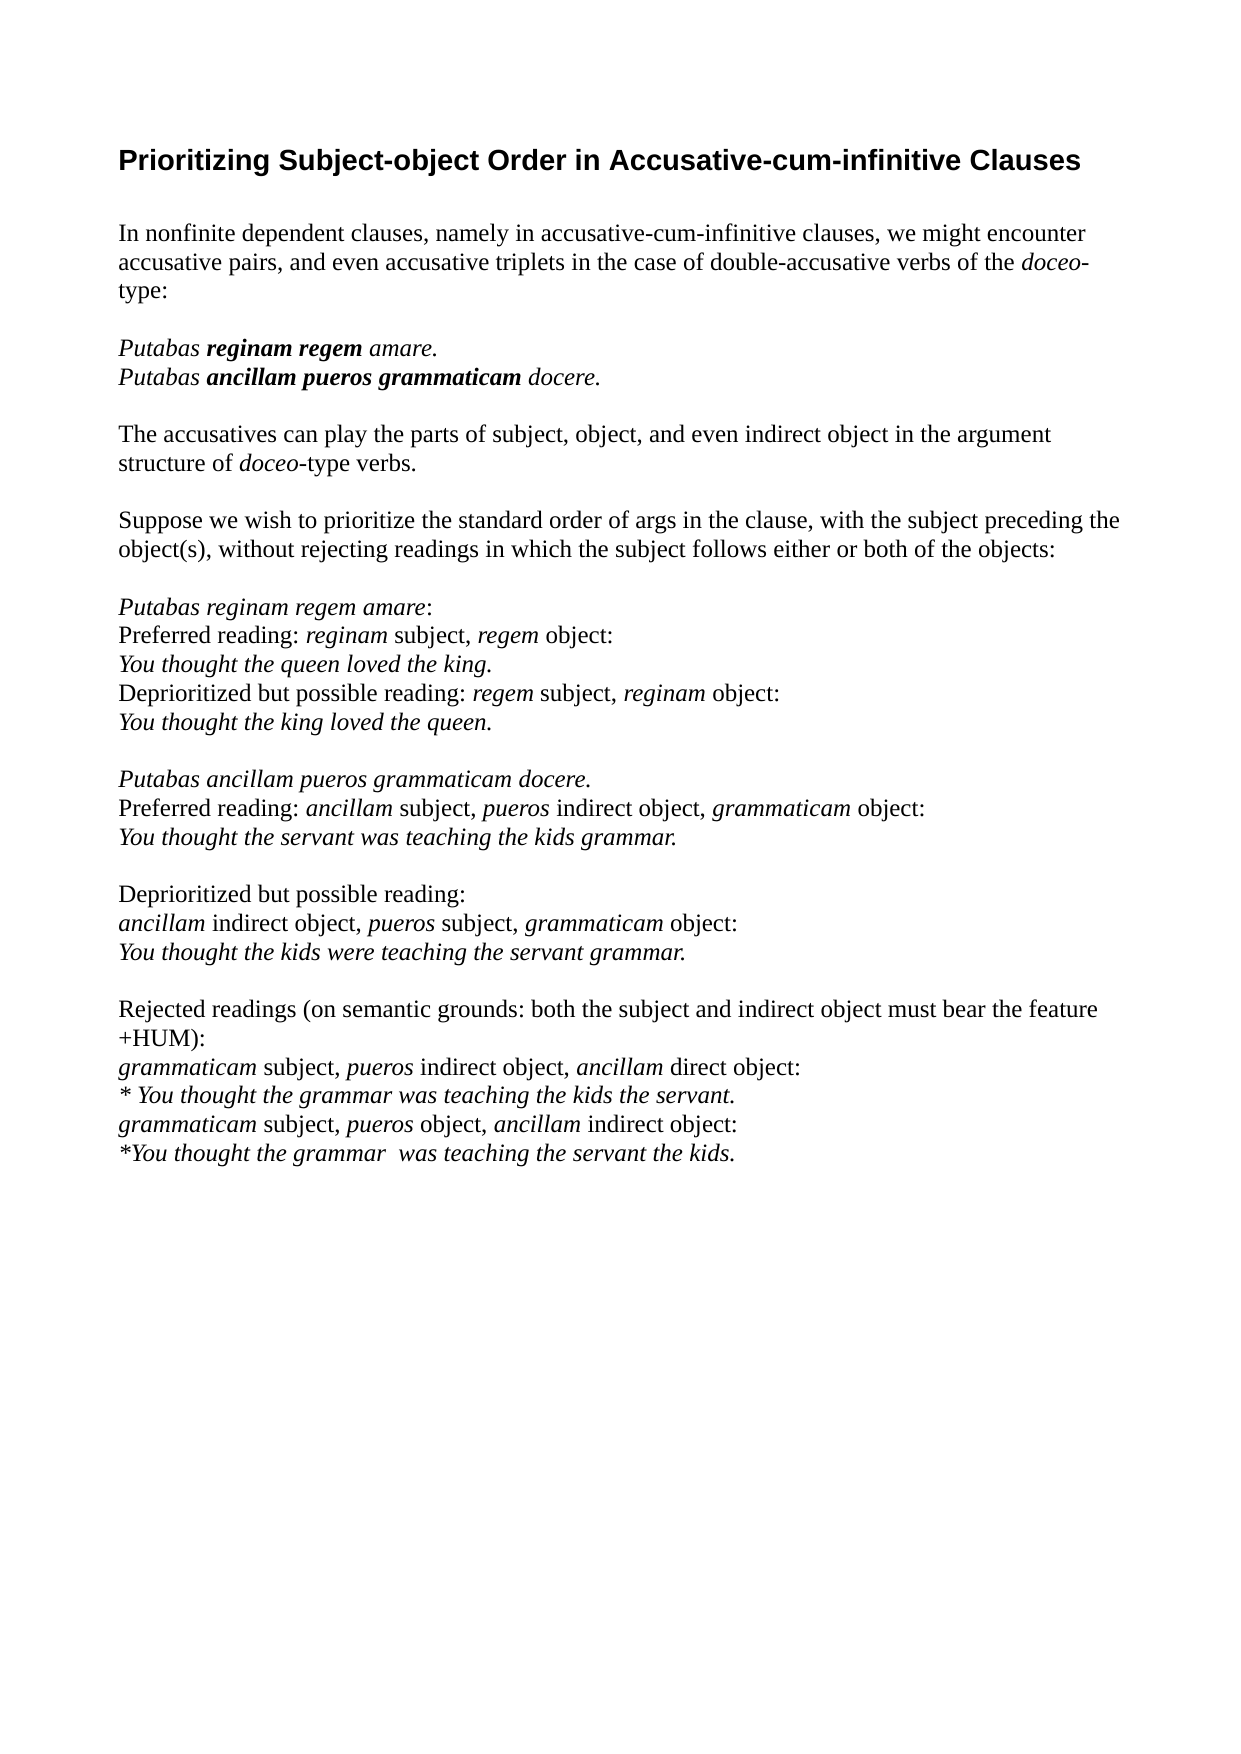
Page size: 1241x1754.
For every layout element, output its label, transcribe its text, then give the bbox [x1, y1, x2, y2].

text Putabas reginam regem amare: [118, 592, 1122, 620]
text Preferred reading: ancillam subject, pueros indirect object, grammaticam object: [118, 793, 1122, 822]
text Putabas ancillam pueros grammaticam docere. [118, 764, 1122, 793]
text *You thought the grammar was teaching the servant the kids. [118, 1138, 1122, 1167]
text Putabas reginam regem amare. [118, 333, 1122, 362]
text Deprioritized but possible reading: [118, 879, 1122, 908]
text Suppose we wish to prioritize the standard order of args in the clause, with the subject preceding the object(s), without rejecting readings in which the subject follows either or both of the objects: [118, 505, 1122, 563]
text The accusatives can play the parts of subject, object, and even indirect object in the argument structure of doceo-type verbs. [118, 419, 1122, 477]
text You thought the queen loved the king. [118, 649, 1122, 678]
text grammaticam subject, pueros indirect object, ancillam direct object: [118, 1052, 1122, 1080]
subtitle Prioritizing Subject-object Order in Accusative-cum-infinitive Clauses [118, 143, 1122, 177]
text You thought the king loved the queen. [118, 707, 1122, 735]
text You thought the servant was teaching the kids grammar. [118, 822, 1122, 850]
text Rejected readings (on semantic grounds: both the subject and indirect object must bear the feature +HUM): [118, 994, 1122, 1052]
text Putabas ancillam pueros grammaticam docere. [118, 362, 1122, 390]
text Deprioritized but possible reading: regem subject, reginam object: [118, 678, 1122, 707]
text * You thought the grammar was teaching the kids the servant. [118, 1080, 1122, 1109]
text ancillam indirect object, pueros subject, grammaticam object: [118, 908, 1122, 937]
text grammaticam subject, pueros object, ancillam indirect object: [118, 1109, 1122, 1138]
text In nonfinite dependent clauses, namely in accusative-cum-infinitive clauses, we might encounter accusative pairs, and even accusative triplets in the case of double-accusative verbs of the doceo-type: [118, 218, 1122, 304]
text You thought the kids were teaching the servant grammar. [118, 937, 1122, 965]
text Preferred reading: reginam subject, regem object: [118, 620, 1122, 649]
